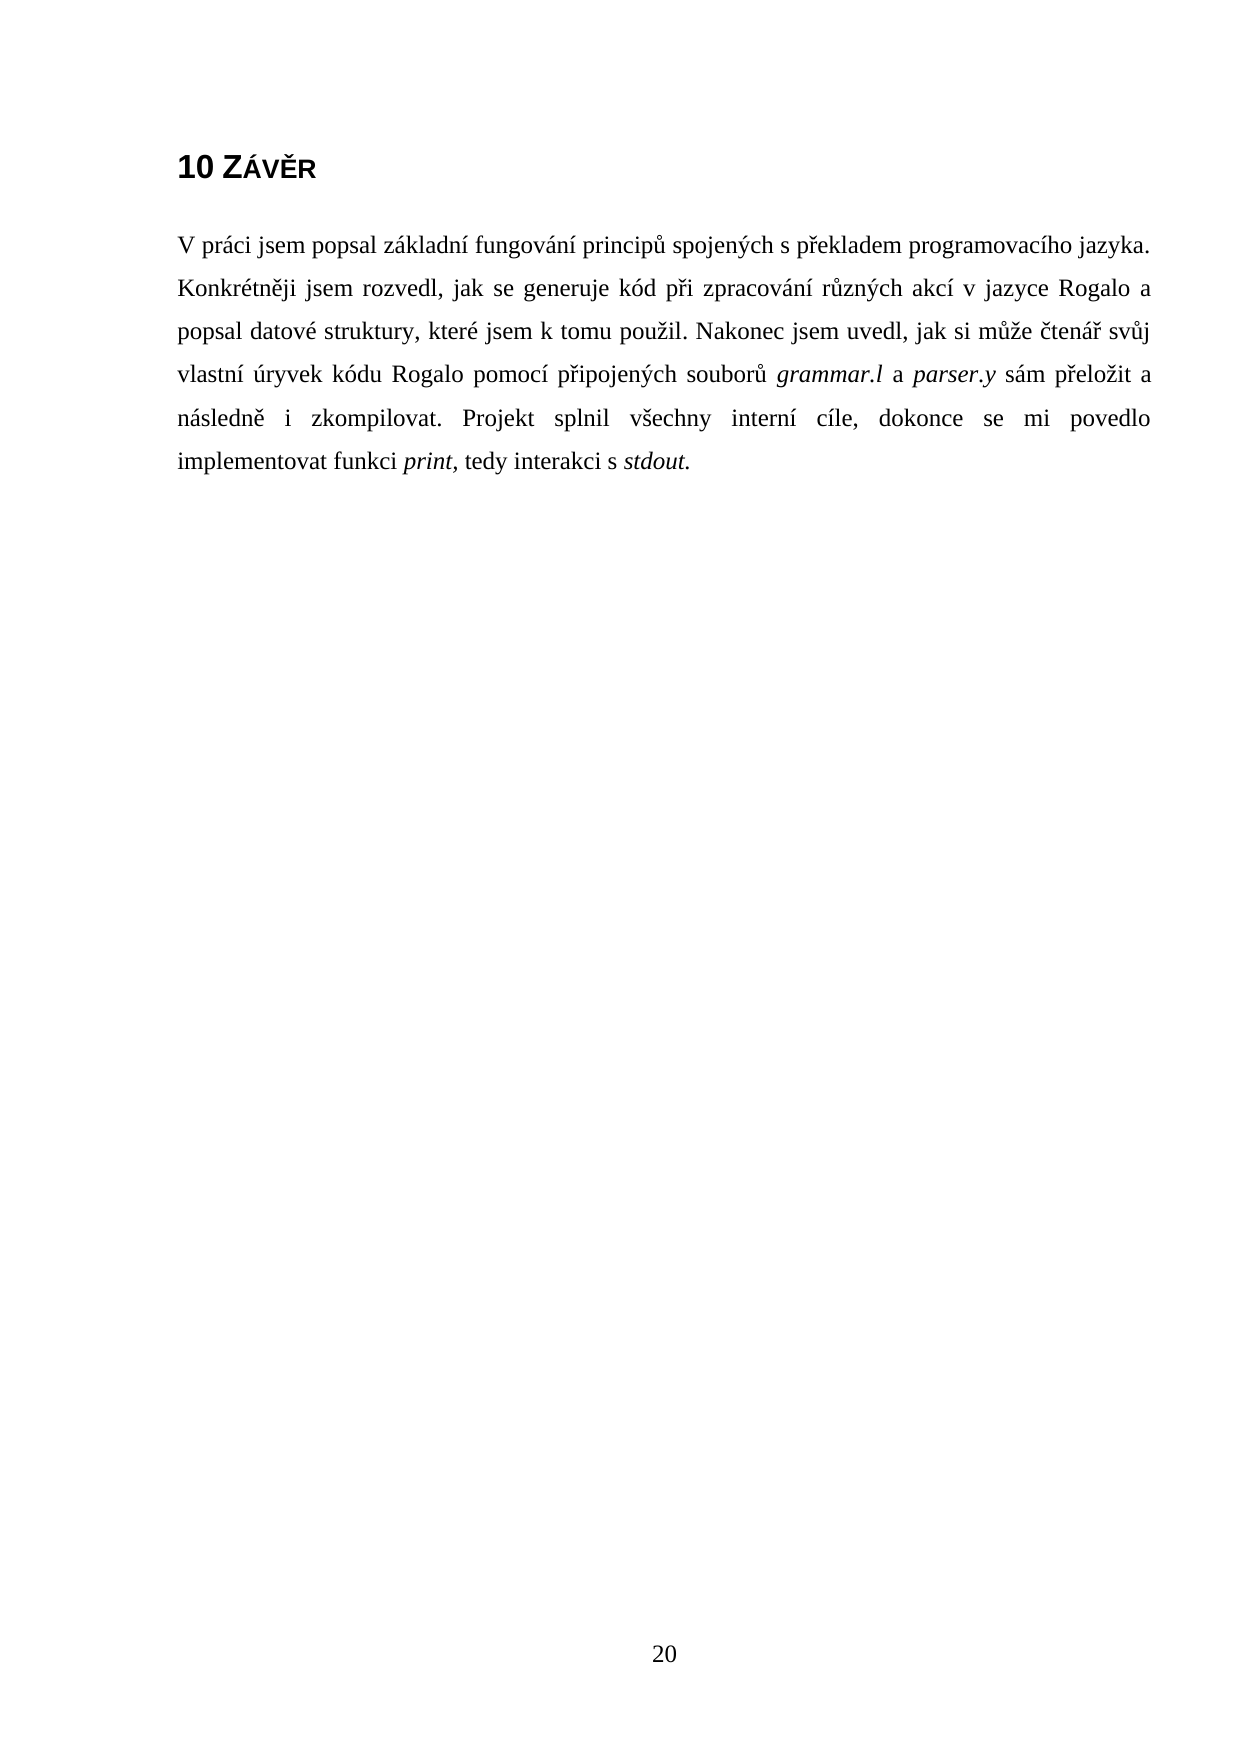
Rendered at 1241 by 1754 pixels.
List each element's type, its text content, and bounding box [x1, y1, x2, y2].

text V práci jsem popsal základní fungování principů spojených s překladem programovacího jazyka. Konkrétněji jsem rozvedl, jak se generuje kód při zpracování různých akcí v jazyce Rogalo a popsal datové struktury, které jsem k tomu použil. Nakonec jsem uvedl, jak si může čtenář svůj vlastní úryvek kódu Rogalo pomocí připojených souborů grammar.l a parser.y sám přeložit a následně i zkompilovat. Projekt splnil všechny interní cíle, dokonce se mi povedlo implementovat funkci print, tedy interakci s stdout. [177, 230, 1152, 474]
subtitle Závěr [177, 148, 1152, 186]
